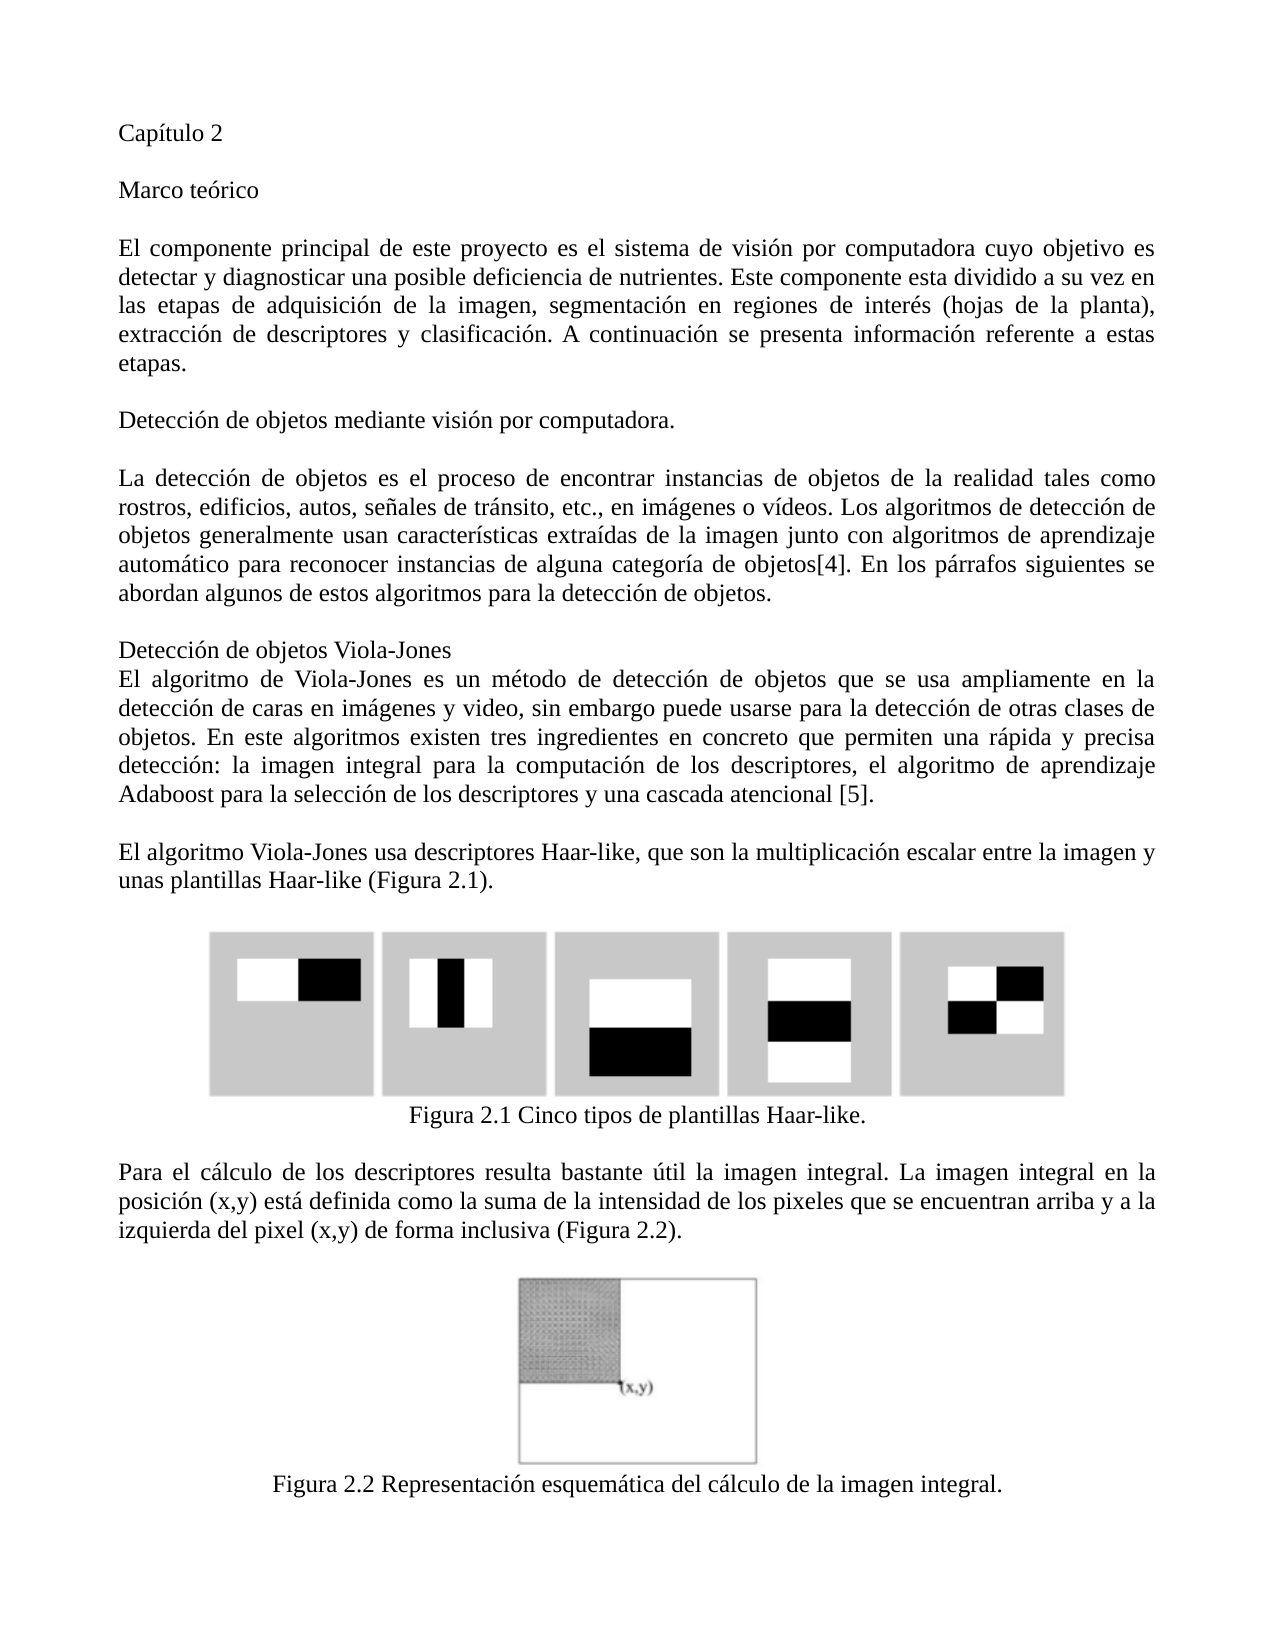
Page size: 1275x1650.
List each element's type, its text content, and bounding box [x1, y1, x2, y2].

text Capítulo 2 [118, 118, 1157, 147]
text Figura 2.2 Representación esquemática del cálculo de la imagen integral. [118, 1272, 1157, 1497]
picture [203, 923, 1072, 1100]
text Para el cálculo de los descriptores resulta bastante útil la imagen integral. La imagen integral en la posición (x,y) está definida como la suma de la intensidad de los pixeles que se encuentran arriba y a la izquierda del pixel (x,y) de forma inclusiva (Figura 2.2). [118, 1157, 1157, 1243]
text Detección de objetos mediante visión por computadora. [118, 406, 1157, 434]
text El algoritmo Viola-Jones usa descriptores Haar-like, que son la multiplicación escalar entre la imagen y unas plantillas Haar-like (Figura 2.1). [118, 837, 1157, 894]
text El componente principal de este proyecto es el sistema de visión por computadora cuyo objetivo es detectar y diagnosticar una posible deficiencia de nutrientes. Este componente esta dividido a su vez en las etapas de adquisición de la imagen, segmentación en regiones de interés (hojas de la planta), extracción de descriptores y clasificación. A continuación se presenta información referente a estas etapas. [118, 233, 1157, 377]
text Figura 2.1 Cinco tipos de plantillas Haar-like. [118, 923, 1157, 1128]
text El algoritmo de Viola-Jones es un método de detección de objetos que se usa ampliamente en la detección de caras en imágenes y video, sin embargo puede usarse para la detección de otras clases de objetos. En este algoritmos existen tres ingredientes en concreto que permiten una rápida y precisa detección: la imagen integral para la computación de los descriptores, el algoritmo de aprendizaje Adaboost para la selección de los descriptores y una cascada atencional [5]. [118, 664, 1157, 808]
picture [512, 1272, 763, 1469]
text Detección de objetos Viola-Jones [118, 636, 1157, 664]
text Marco teórico [118, 176, 1157, 204]
text La detección de objetos es el proceso de encontrar instancias de objetos de la realidad tales como rostros, edificios, autos, señales de tránsito, etc., en imágenes o vídeos. Los algoritmos de detección de objetos generalmente usan características extraídas de la imagen junto con algoritmos de aprendizaje automático para reconocer instancias de alguna categoría de objetos[4]. En los párrafos siguientes se abordan algunos de estos algoritmos para la detección de objetos. [118, 463, 1157, 607]
